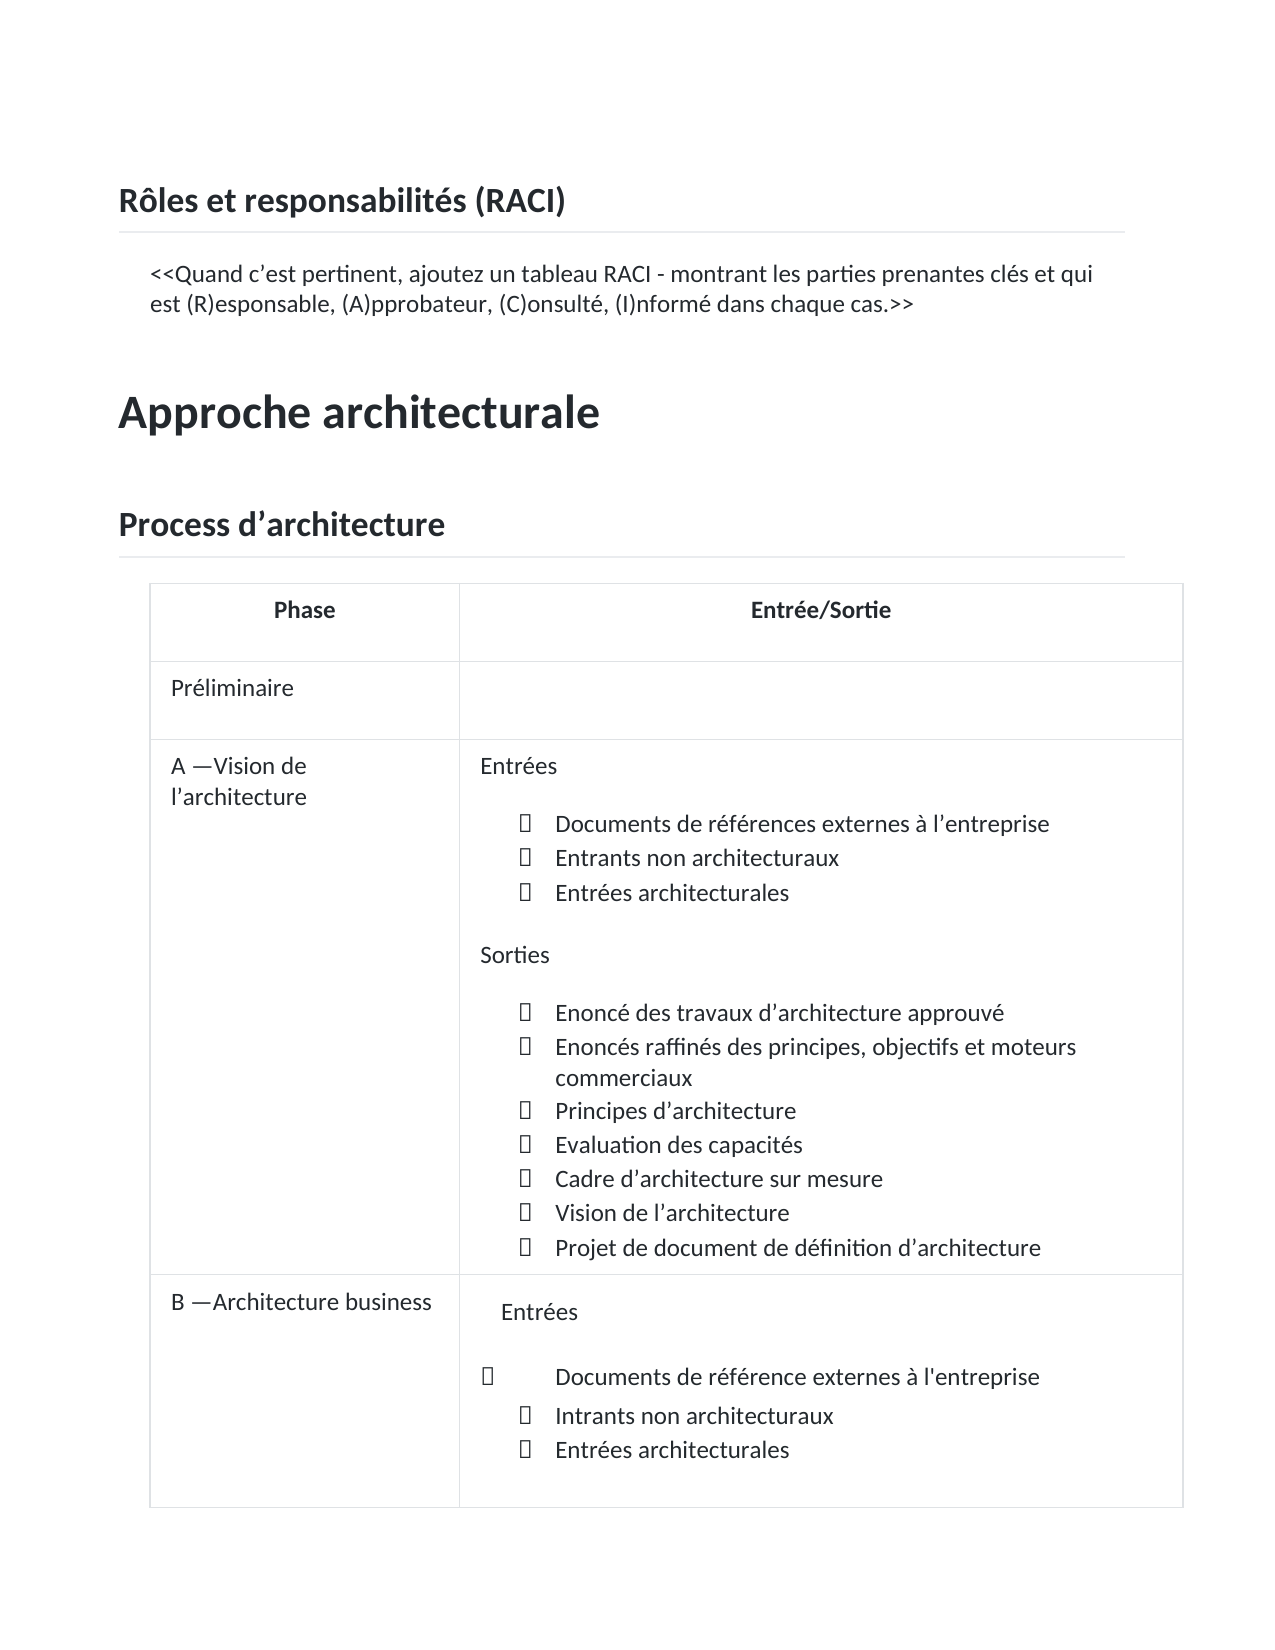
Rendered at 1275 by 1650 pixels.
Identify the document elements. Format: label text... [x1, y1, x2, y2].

table_cell Préliminaire [151, 662, 459, 738]
text <<Quand c’est pertinent, ajoutez un tableau RACI - montrant les parties prenantes clés et qui est (R)esponsable, (A)pprobateur, (C)onsulté, (I)nformé dans chaque cas.>> [150, 258, 1125, 319]
table_header Phase [151, 584, 459, 661]
table_cell Entrées Documents de référence externes à l'entreprise Intrants non architecturaux Entrées architecturales Sorties Versions affinées et mises à jour des livrables de la phase Architecture Vision Ébauche du document de définition de l'architecture Ébauche de la spécification des exigences d'architecture Composants d'architecture métier d'une feuille de route d'architecture [460, 1275, 1182, 1506]
subtitle Rôles et responsabilités (RACI) [119, 178, 1125, 231]
table_cell [460, 662, 1182, 738]
table_cell A —Vision de l’architecture [151, 740, 459, 1274]
table_cell B —Architecture business [151, 1275, 459, 1506]
subtitle Process d’architecture [119, 502, 1125, 556]
table_cell Entrées Documents de références externes à l’entreprise Entrants non architecturaux Entrées architecturales Sorties Enoncé des travaux d’architecture approuvé Enoncés raffinés des principes, objectifs et moteurs commerciaux Principes d’architecture Evaluation des capacités Cadre d’architecture sur mesure Vision de l’architecture Projet de document de définition d’architecture [460, 740, 1182, 1274]
subtitle Approche architecturale [119, 381, 1125, 440]
table_header Entrée/Sortie [460, 584, 1182, 661]
